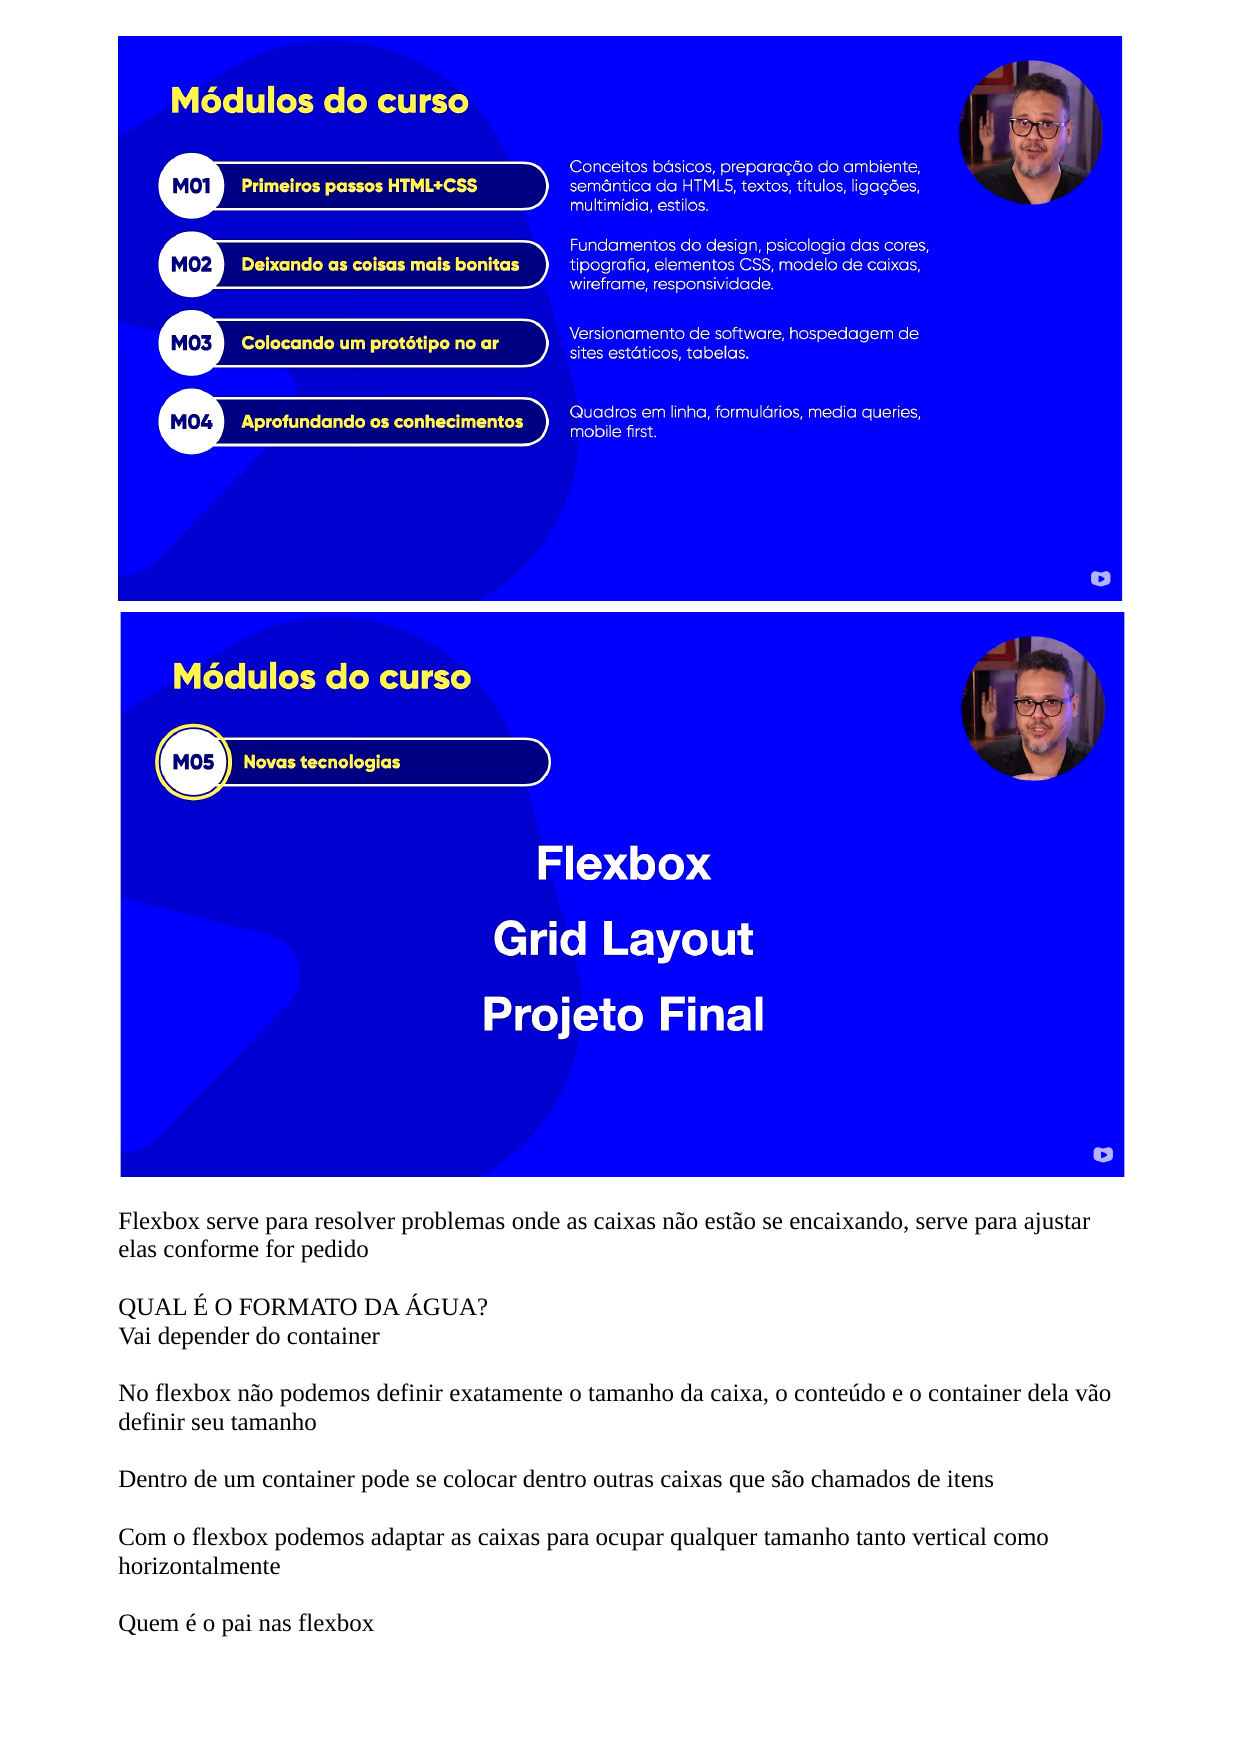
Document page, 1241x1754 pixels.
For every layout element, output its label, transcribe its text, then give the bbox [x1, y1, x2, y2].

text QUAL É O FORMATO DA ÁGUA? [118, 1292, 1122, 1321]
picture [118, 36, 1123, 601]
text Com o flexbox podemos adaptar as caixas para ocupar qualquer tamanho tanto vertical como horizontalmente [118, 1522, 1122, 1579]
text Flexbox serve para resolver problemas onde as caixas não estão se encaixando, serve para ajustar elas conforme for pedido [118, 1206, 1122, 1263]
text Dentro de um container pode se colocar dentro outras caixas que são chamados de itens [118, 1464, 1122, 1493]
text Vai depender do container [118, 1321, 1122, 1349]
text No flexbox não podemos definir exatamente o tamanho da caixa, o conteúdo e o container dela vão definir seu tamanho [118, 1378, 1122, 1436]
text Quem é o pai nas flexbox [118, 1608, 1122, 1637]
picture [120, 612, 1125, 1177]
